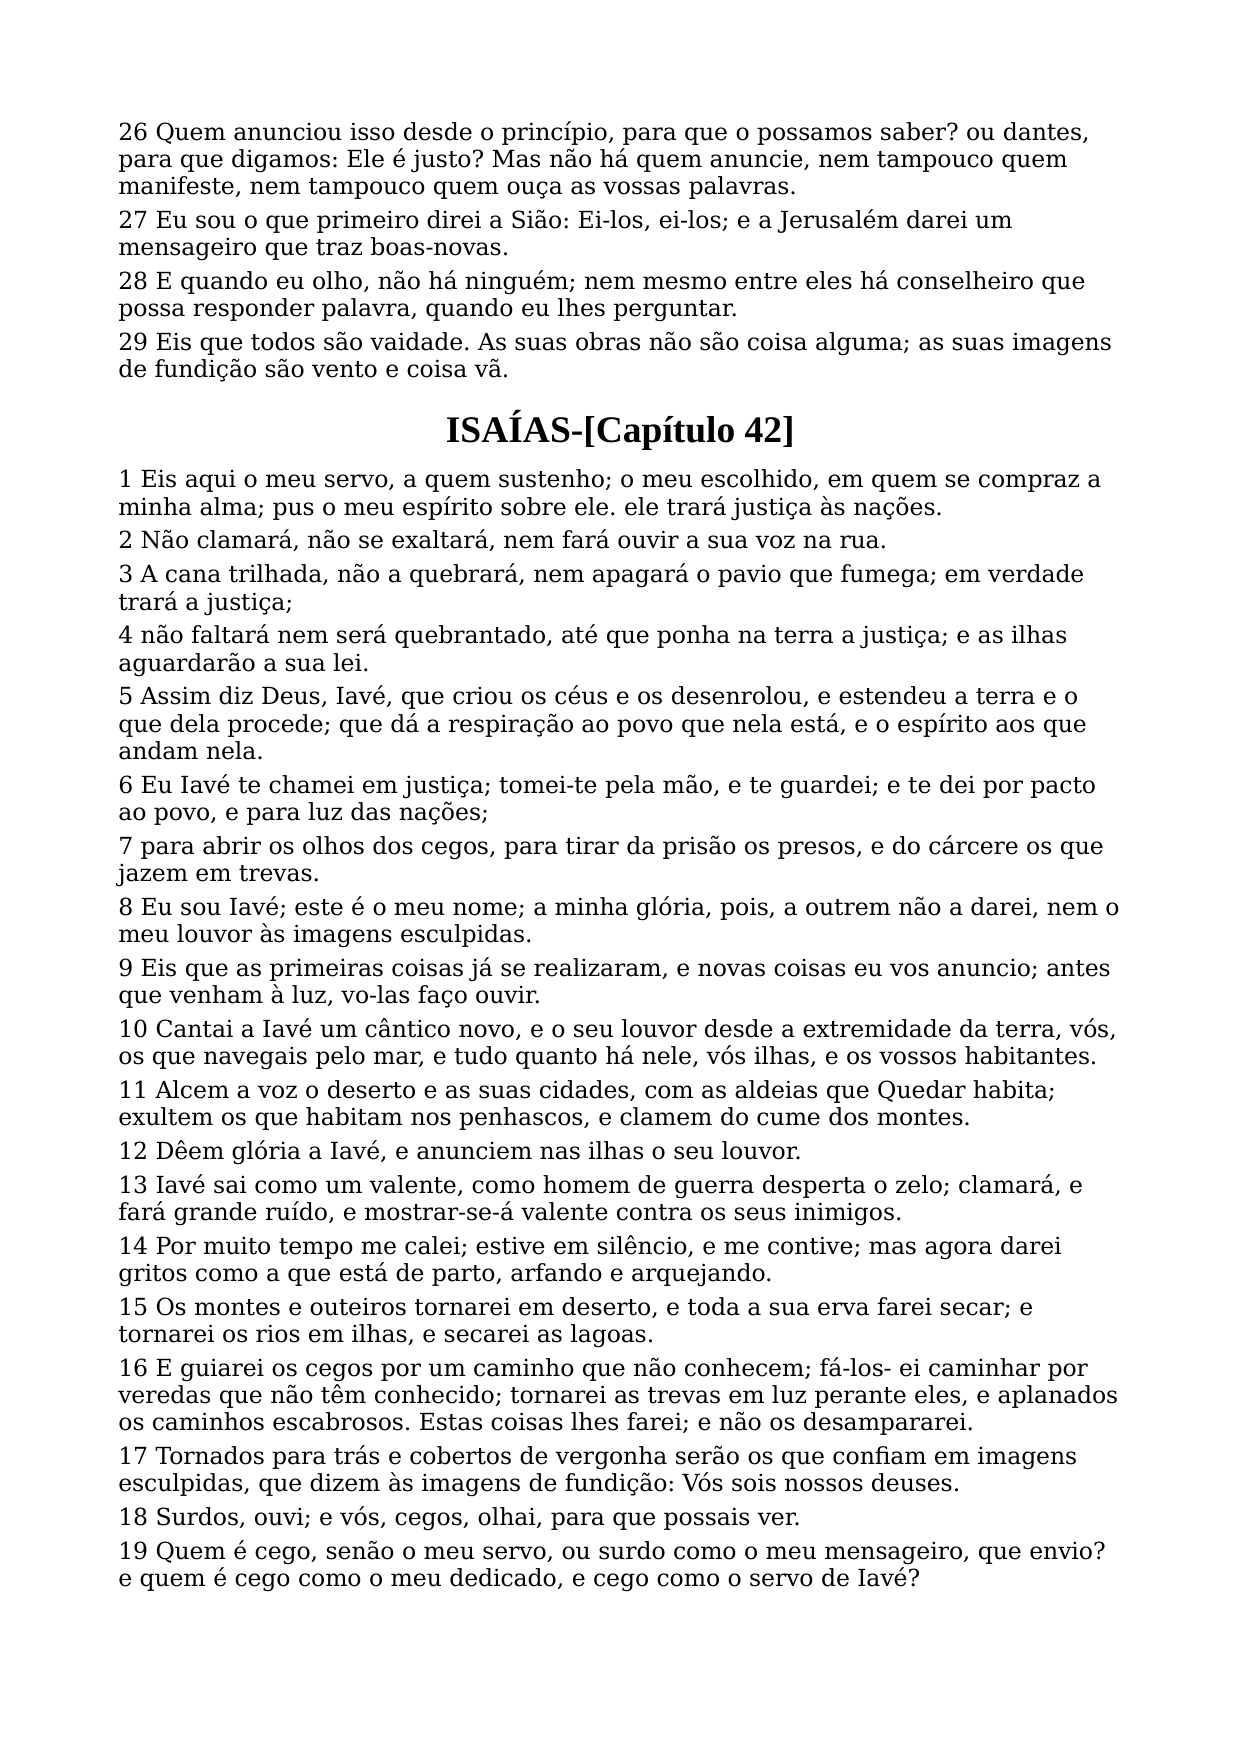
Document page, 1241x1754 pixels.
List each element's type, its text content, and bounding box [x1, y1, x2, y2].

text 10 Cantai a Iavé um cântico novo, e o seu louvor desde a extremidade da terra, vós, os que navegais pelo mar, e tudo quanto há nele, vós ilhas, e os vossos habitantes. [118, 1015, 1122, 1070]
text 8 Eu sou Iavé; este é o meu nome; a minha glória, pois, a outrem não a darei, nem o meu louvor às imagens esculpidas. [118, 893, 1122, 948]
subtitle ISAÍAS-[Capítulo 42] [118, 407, 1122, 450]
text 9 Eis que as primeiras coisas já se realizaram, e novas coisas eu vos anuncio; antes que venham à luz, vo-las faço ouvir. [118, 954, 1122, 1009]
text 13 Iavé sai como um valente, como homem de guerra desperta o zelo; clamará, e fará grande ruído, e mostrar-se-á valente contra os seus inimigos. [118, 1171, 1122, 1226]
text 19 Quem é cego, senão o meu servo, ou surdo como o meu mensageiro, que envio? e quem é cego como o meu dedicado, e cego como o servo de Iavé? [118, 1537, 1122, 1592]
text 17 Tornados para trás e cobertos de vergonha serão os que confiam em imagens esculpidas, que dizem às imagens de fundição: Vós sois nossos deuses. [118, 1443, 1122, 1497]
text 12 Dêem glória a Iavé, e anunciem nas ilhas o seu louvor. [118, 1137, 1122, 1165]
text 16 E guiarei os cegos por um caminho que não conhecem; fá-los- ei caminhar por veredas que não têm conhecido; tornarei as trevas em luz perante eles, e aplanados os caminhos escabrosos. Estas coisas lhes farei; e não os desampararei. [118, 1354, 1122, 1436]
text 26 Quem anunciou isso desde o princípio, para que o possamos saber? ou dantes, para que digamos: Ele é justo? Mas não há quem anuncie, nem tampouco quem manifeste, nem tampouco quem ouça as vossas palavras. [118, 118, 1122, 200]
text 3 A cana trilhada, não a quebrará, nem apagará o pavio que fumega; em verdade trará a justiça; [118, 561, 1122, 615]
text 7 para abrir os olhos dos cegos, para tirar da prisão os presos, e do cárcere os que jazem em trevas. [118, 832, 1122, 887]
text 27 Eu sou o que primeiro direi a Sião: Ei-los, ei-los; e a Jerusalém darei um mensageiro que traz boas-novas. [118, 206, 1122, 261]
text 18 Surdos, ouvi; e vós, cegos, olhai, para que possais ver. [118, 1504, 1122, 1531]
text 14 Por muito tempo me calei; estive em silêncio, e me contive; mas agora darei gritos como a que está de parto, arfando e arquejando. [118, 1232, 1122, 1287]
text 5 Assim diz Deus, Iavé, que criou os céus e os desenrolou, e estendeu a terra e o que dela procede; que dá a respiração ao povo que nela está, e o espírito aos que andam nela. [118, 683, 1122, 765]
text 15 Os montes e outeiros tornarei em deserto, e toda a sua erva farei secar; e tornarei os rios em ilhas, e secarei as lagoas. [118, 1293, 1122, 1348]
text 1 Eis aqui o meu servo, a quem sustenho; o meu escolhido, em quem se compraz a minha alma; pus o meu espírito sobre ele. ele trará justiça às nações. [118, 466, 1122, 521]
text 29 Eis que todos são vaidade. As suas obras não são coisa alguma; as suas imagens de fundição são vento e coisa vã. [118, 328, 1122, 383]
text 28 E quando eu olho, não há ninguém; nem mesmo entre eles há conselheiro que possa responder palavra, quando eu lhes perguntar. [118, 267, 1122, 322]
text 6 Eu Iavé te chamei em justiça; tomei-te pela mão, e te guardei; e te dei por pacto ao povo, e para luz das nações; [118, 771, 1122, 826]
text 4 não faltará nem será quebrantado, até que ponha na terra a justiça; e as ilhas aguardarão a sua lei. [118, 622, 1122, 676]
text 11 Alcem a voz o deserto e as suas cidades, com as aldeias que Quedar habita; exultem os que habitam nos penhascos, e clamem do cume dos montes. [118, 1076, 1122, 1131]
text 2 Não clamará, não se exaltará, nem fará ouvir a sua voz na rua. [118, 527, 1122, 554]
